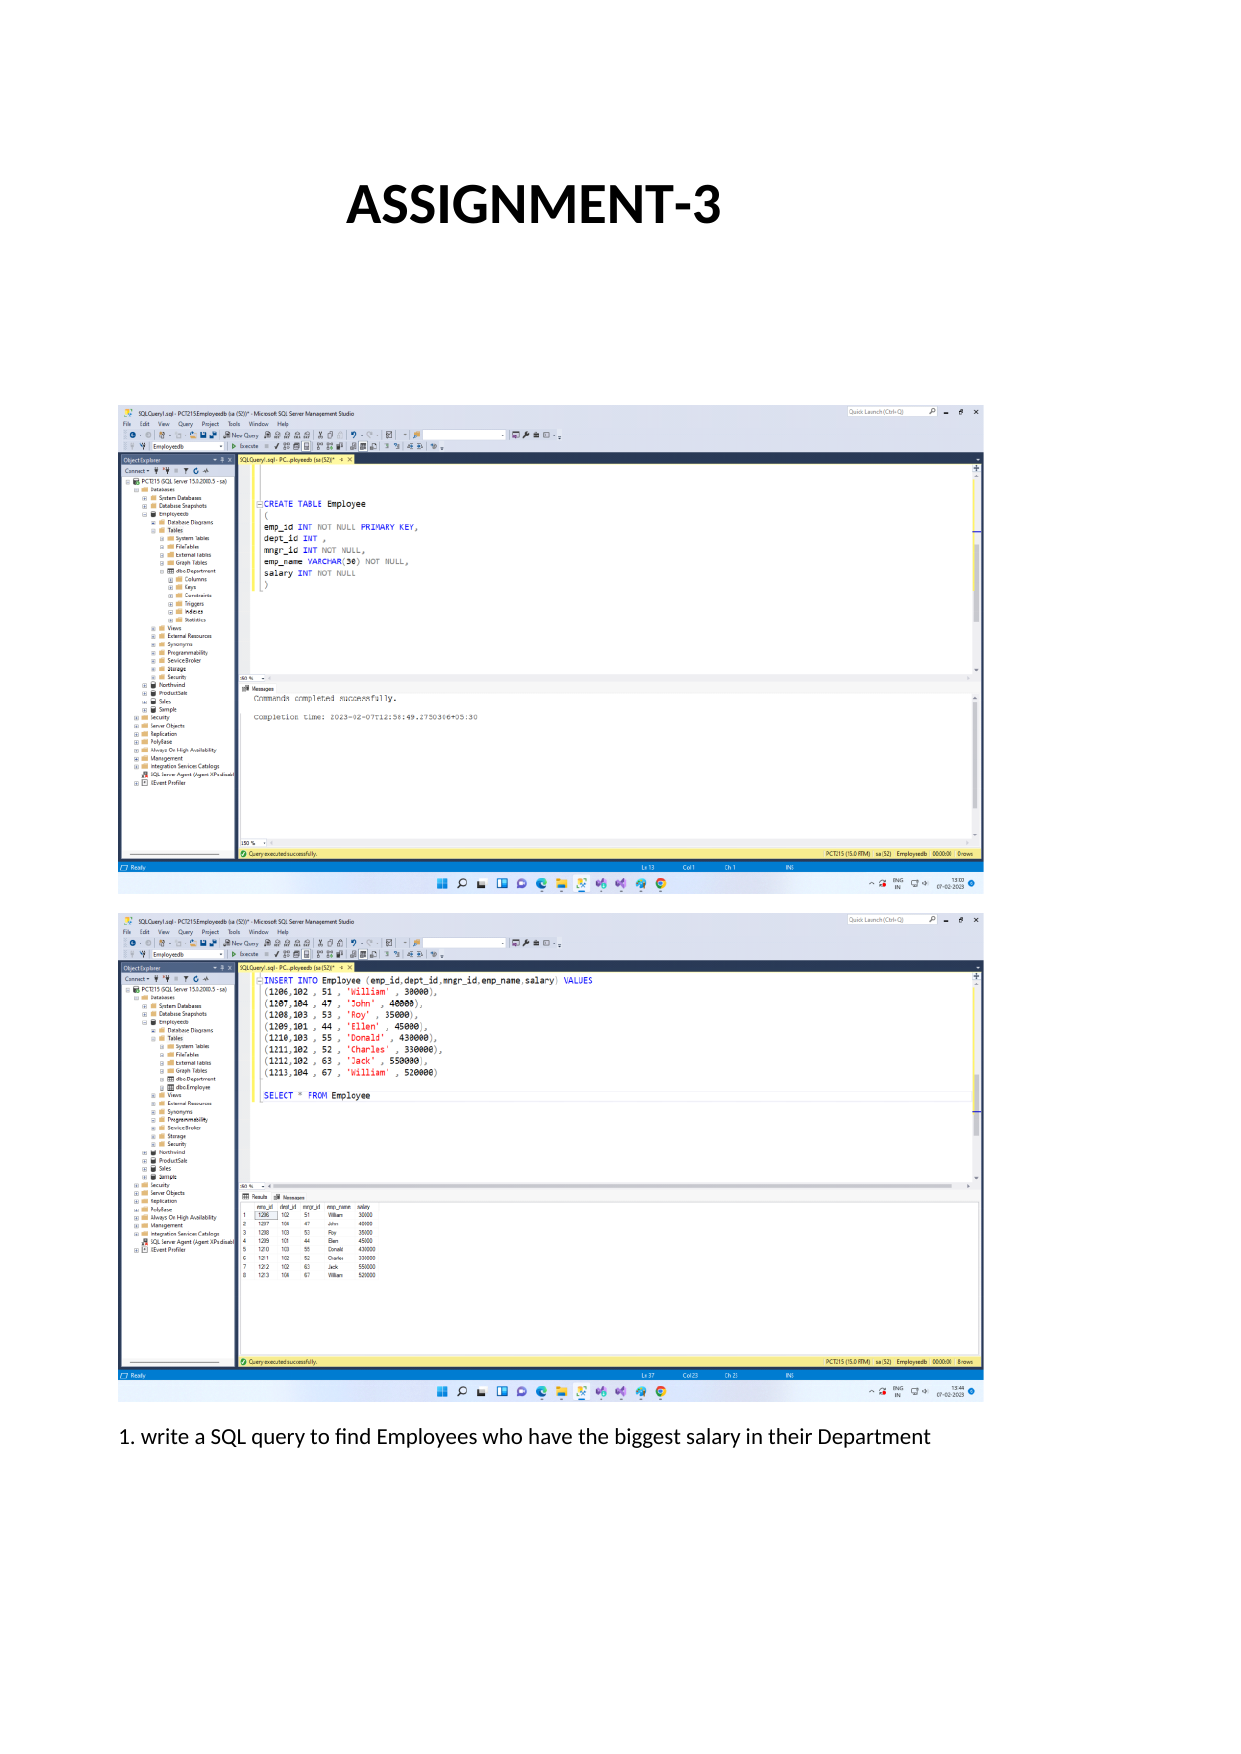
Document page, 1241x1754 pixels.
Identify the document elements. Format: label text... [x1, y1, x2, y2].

text 1. write a SQL query to find Employees who have the biggest salary in their Department [118, 1422, 1122, 1450]
text ASSIGNMENT-3 [118, 167, 1122, 238]
